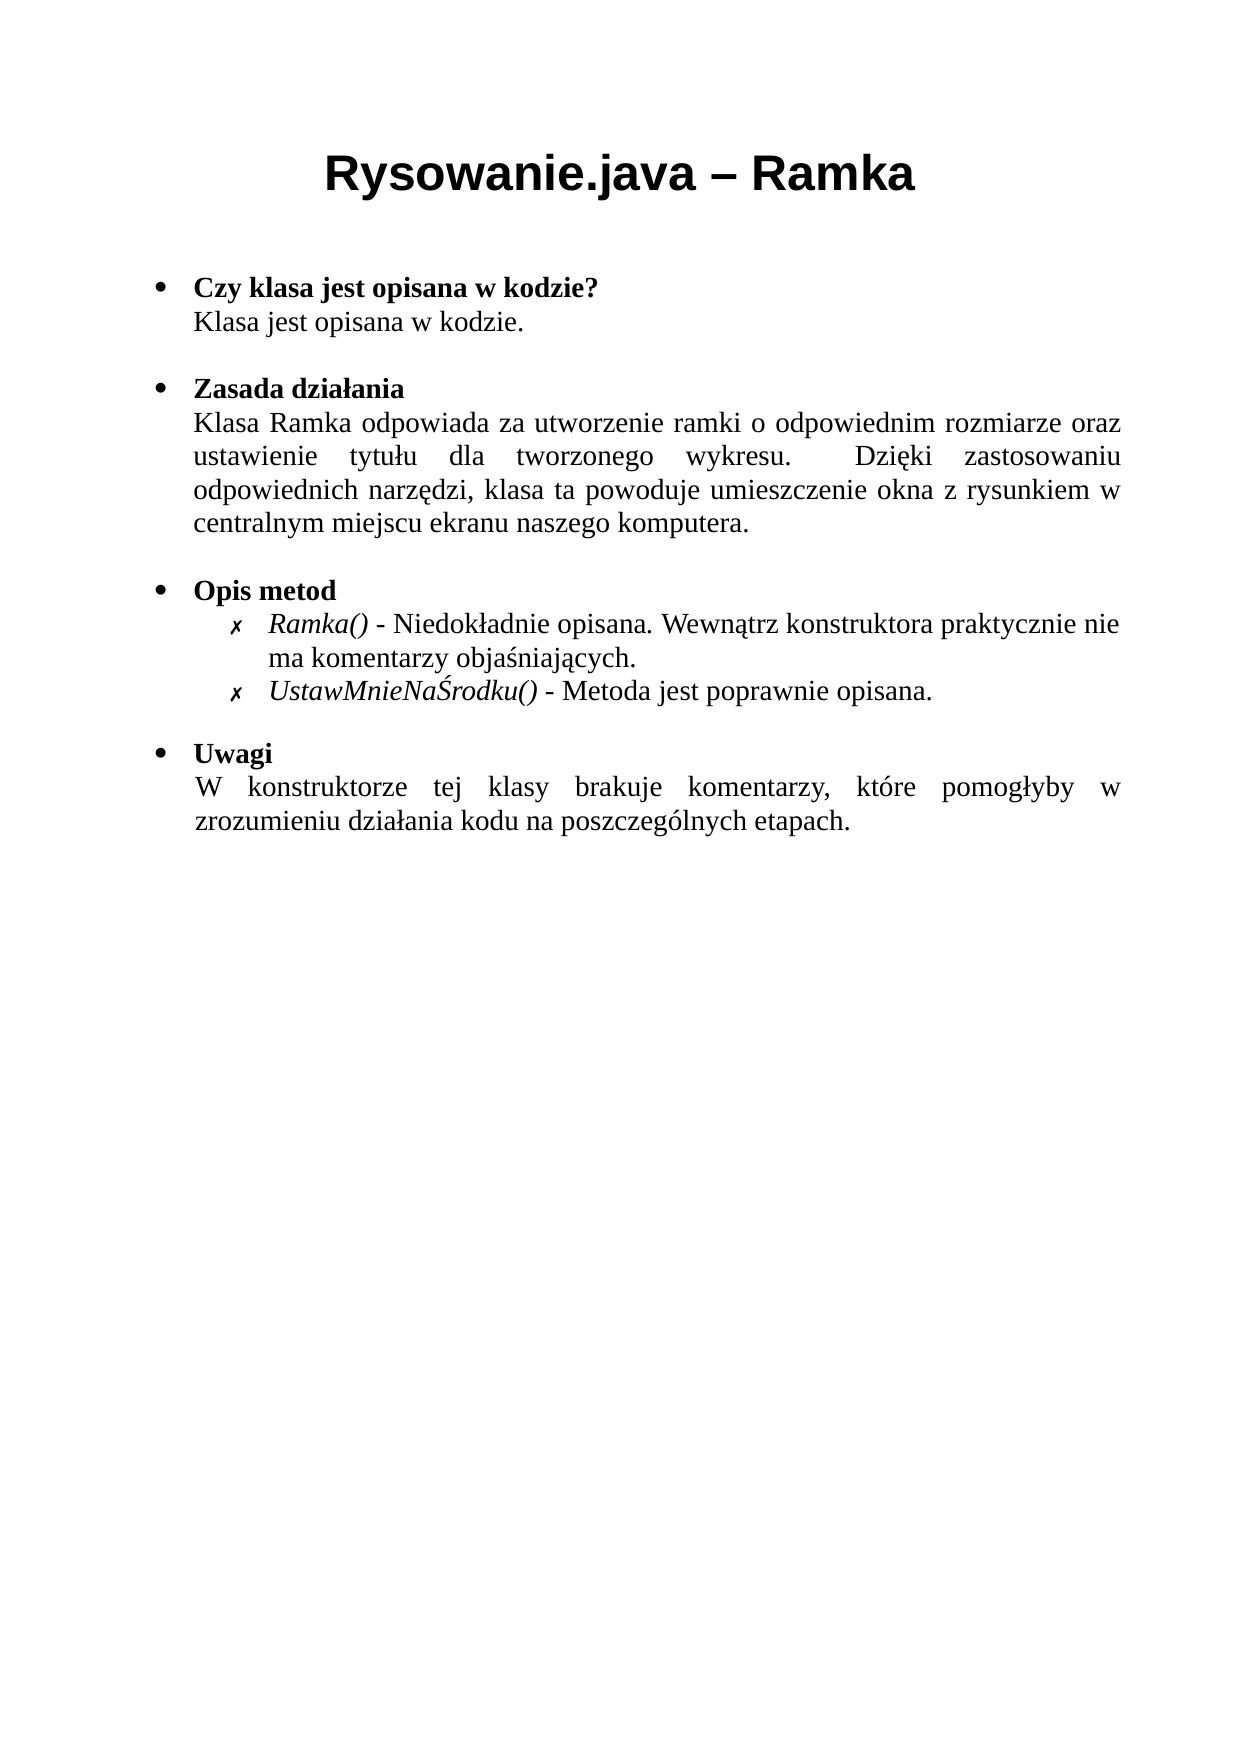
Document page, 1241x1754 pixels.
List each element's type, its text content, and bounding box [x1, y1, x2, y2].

list Klasa Ramka odpowiada za utworzenie ramki o odpowiednim rozmiarze oraz ustawienie tytułu dla tworzonego wykresu. Dzięki zastosowaniu odpowiednich narzędzi, klasa ta powoduje umieszczenie okna z rysunkiem w centralnym miejscu ekranu naszego komputera. [193, 405, 1122, 539]
list Uwagi [156, 736, 1122, 769]
list Opis metod [156, 573, 1122, 606]
list Klasa jest opisana w kodzie. [193, 304, 1122, 371]
text W konstruktorze tej klasy brakuje komentarzy, które pomogłyby w zrozumieniu działania kodu na poszczególnych etapach. [195, 769, 1122, 836]
list UstawMnieNaŚrodku() - Metoda jest poprawnie opisana. [231, 673, 1122, 736]
list Ramka() - Niedokładnie opisana. Wewnątrz konstruktora praktycznie nie ma komentarzy objaśniających. [231, 606, 1122, 673]
list Zasada działania [156, 371, 1122, 405]
list Czy klasa jest opisana w kodzie? [156, 271, 1122, 304]
subtitle Rysowanie.java – Ramka [118, 143, 1122, 201]
